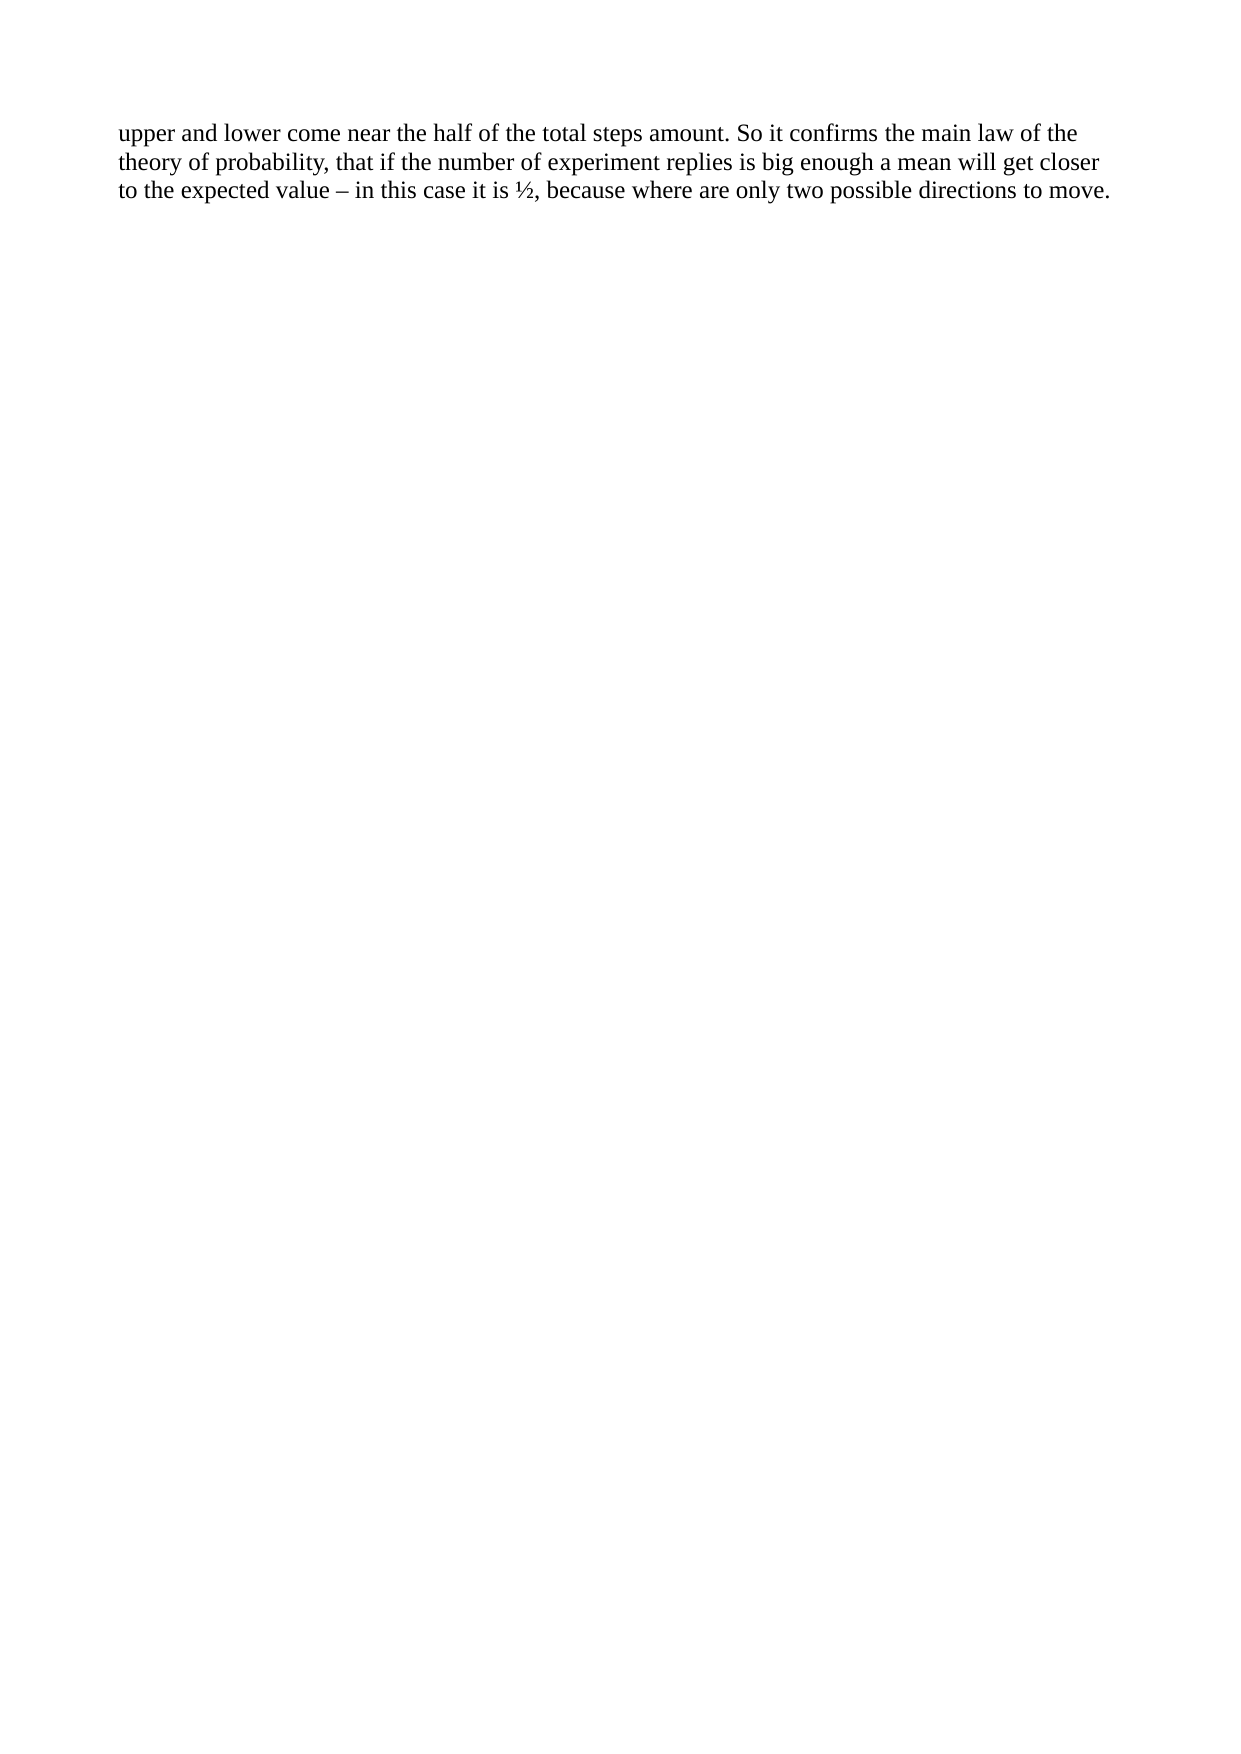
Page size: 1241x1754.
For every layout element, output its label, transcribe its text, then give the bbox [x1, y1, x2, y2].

text upper and lower come near the half of the total steps amount. So it confirms the main law of the theory of probability, that if the number of experiment replies is big enough a mean will get closer to the expected value – in this case it is ½, because where are only two possible directions to move. [118, 118, 1122, 204]
